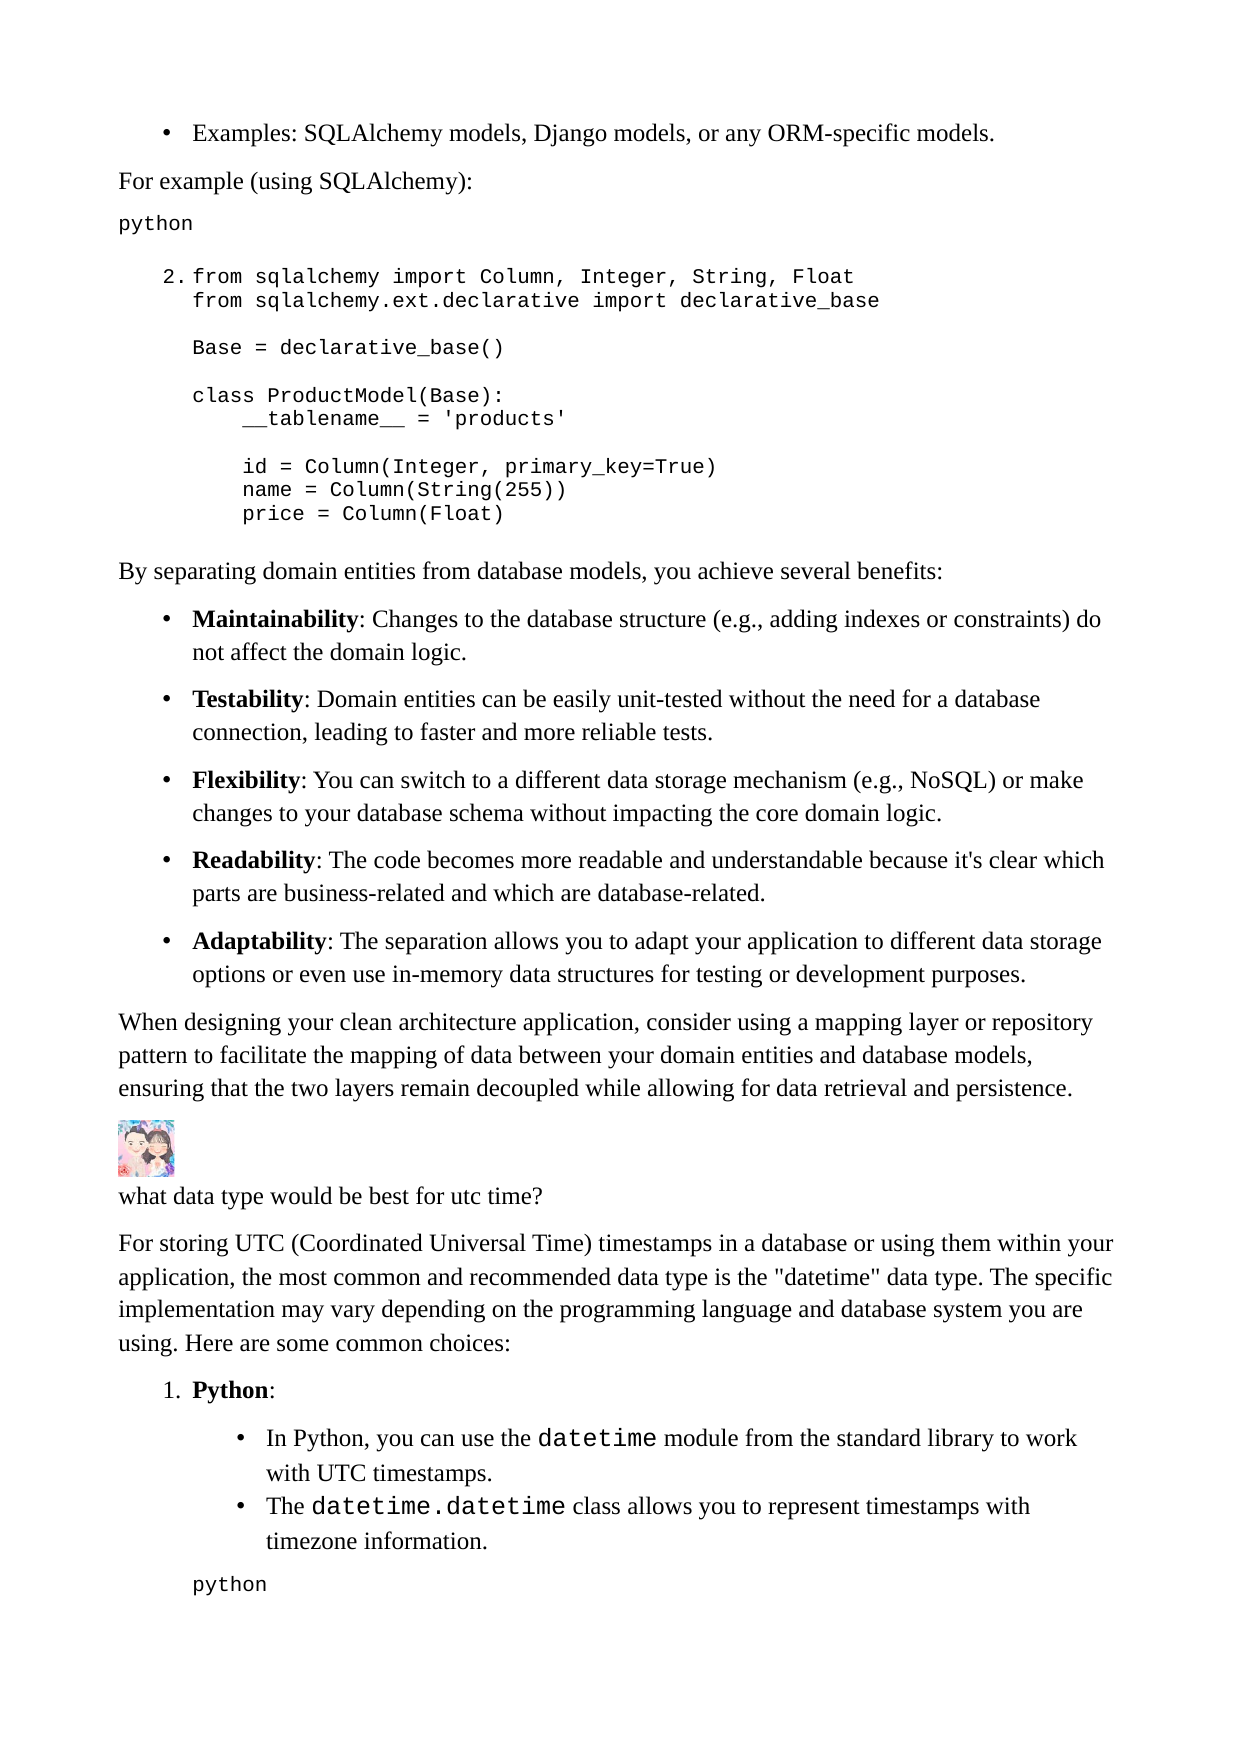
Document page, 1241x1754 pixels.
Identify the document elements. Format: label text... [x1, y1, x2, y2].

list class ProductModel(Base): [162, 385, 1122, 408]
text python [118, 213, 1122, 237]
text When designing your clean architecture application, consider using a mapping layer or repository pattern to facilitate the mapping of data between your domain entities and database models, ensuring that the two layers remain decoupled while allowing for data retrieval and persistence. [118, 1007, 1122, 1102]
list Flexibility: You can switch to a different data storage mechanism (e.g., NoSQL) or make changes to your database schema without impacting the core domain logic. [162, 765, 1122, 827]
list Adaptability: The separation allows you to adapt your application to different data storage options or even use in-memory data structures for testing or development purposes. [162, 926, 1122, 988]
text For storing UTC (Coordinated Universal Time) timestamps in a database or using them within your application, the most common and recommended data type is the "datetime" data type. The specific implementation may vary depending on the programming language and database system you are using. Here are some common choices: [118, 1228, 1122, 1356]
list id = Column(Integer, primary_key=True) [162, 456, 1122, 479]
list Readability: The code becomes more readable and understandable because it's clear which parts are business-related and which are database-related. [162, 846, 1122, 907]
list Examples: SQLAlchemy models, Django models, or any ORM-specific models. [162, 118, 1122, 147]
list from sqlalchemy.ext.declarative import declarative_base [162, 290, 1122, 314]
text For example (using SQLAlchemy): [118, 166, 1122, 194]
text By separating domain entities from database models, you achieve several benefits: [118, 556, 1122, 585]
list price = Column(Float) [162, 503, 1122, 527]
list Python: [162, 1375, 1122, 1404]
list Maintainability: Changes to the database structure (e.g., adding indexes or constraints) do not affect the domain logic. [162, 604, 1122, 665]
list Base = declarative_base() [162, 337, 1122, 361]
list The datetime.datetime class allows you to represent timestamps with timezone information. [236, 1491, 1122, 1555]
list Testability: Domain entities can be easily unit-tested without the need for a database connection, leading to faster and more reliable tests. [162, 684, 1122, 746]
list from sqlalchemy import Column, Integer, String, Float [162, 266, 1122, 290]
picture [118, 1120, 175, 1177]
list In Python, you can use the datetime module from the standard library to work with UTC timestamps. [236, 1423, 1122, 1487]
list python [162, 1574, 1122, 1597]
list name = Column(String(255)) [162, 479, 1122, 503]
list __tablename__ = 'products' [162, 408, 1122, 432]
text what data type would be best for utc time? [118, 1181, 1122, 1210]
